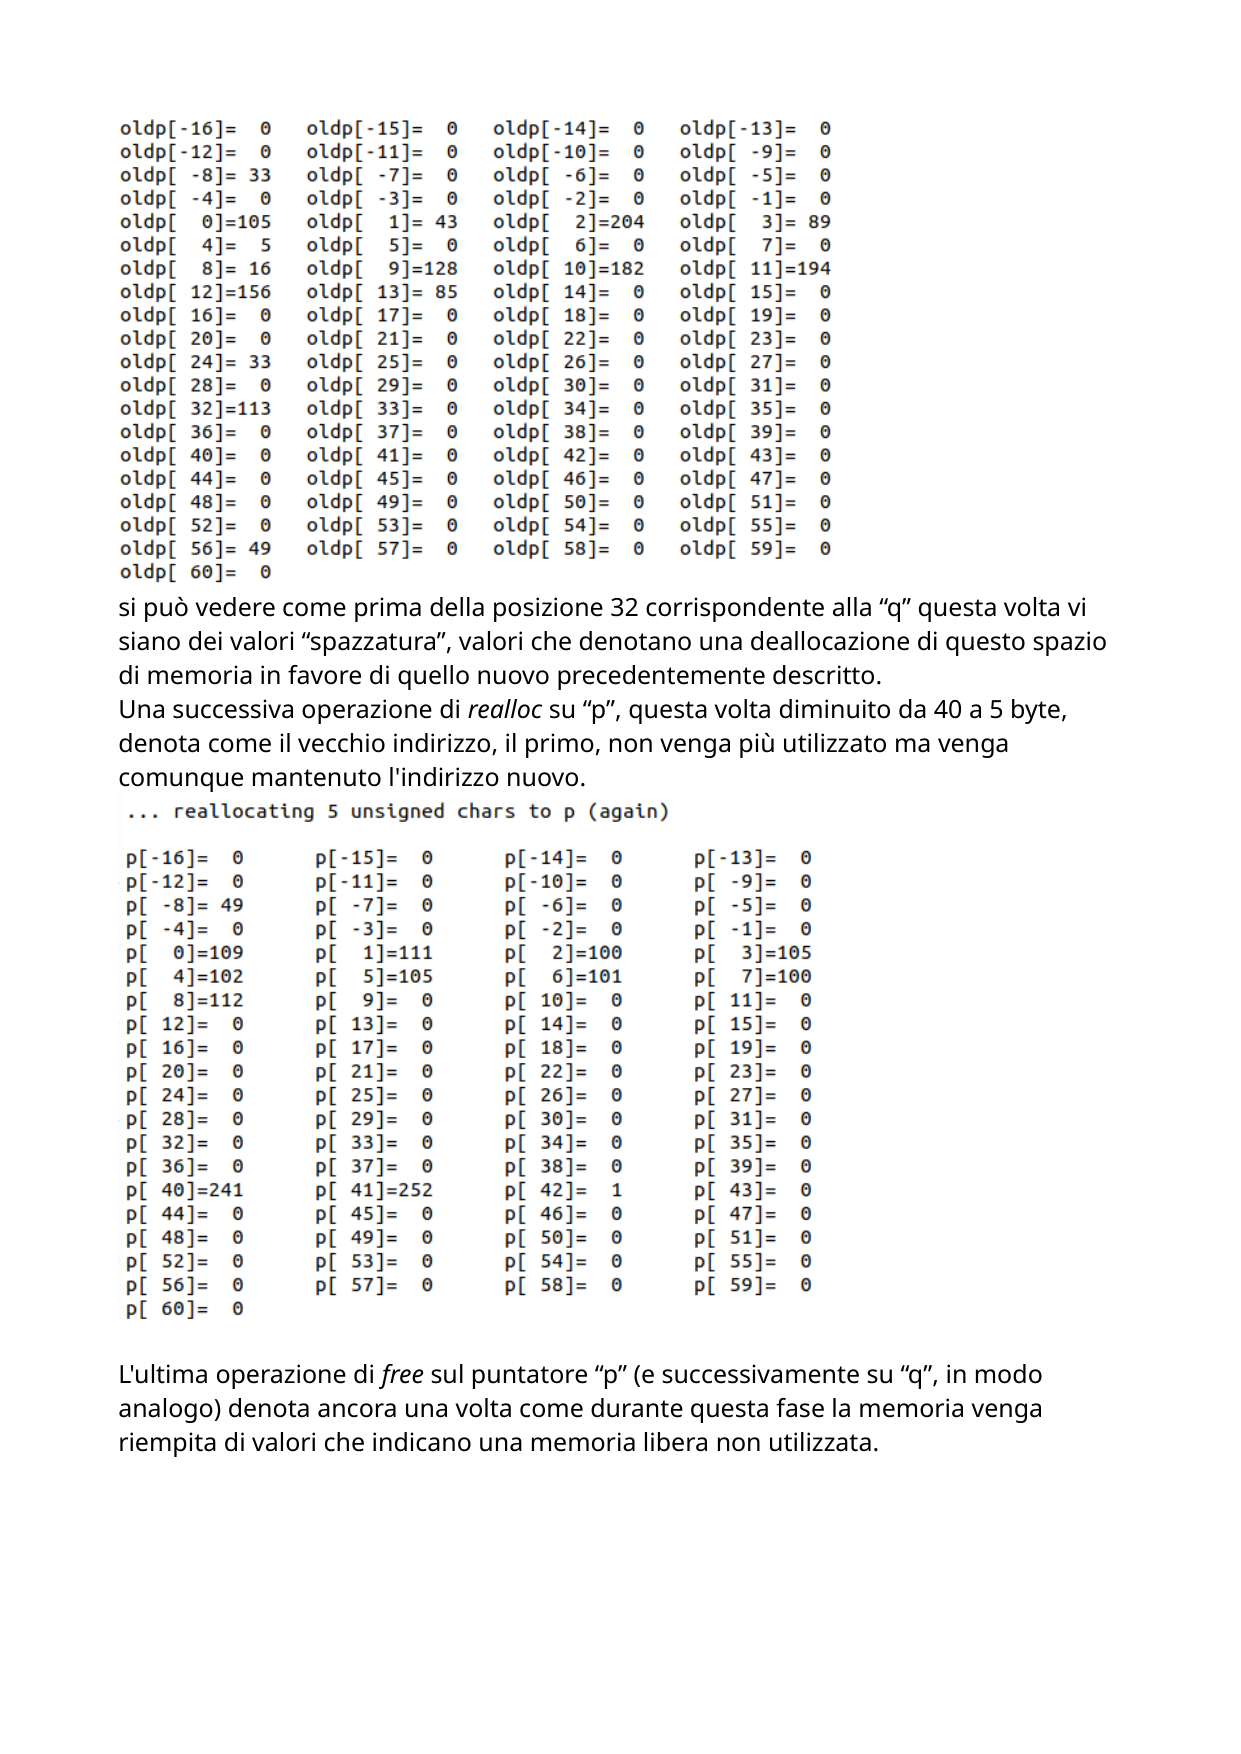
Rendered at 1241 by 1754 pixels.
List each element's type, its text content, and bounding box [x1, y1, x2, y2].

text L'ultima operazione di free sul puntatore “p” (e successivamente su “q”, in modo analogo) denota ancora una volta come durante questa fase la memoria venga riempita di valori che indicano una memoria libera non utilizzata. [118, 1356, 1122, 1458]
text Una successiva operazione di realloc su “p”, questa volta diminuito da 40 a 5 byte, denota come il vecchio indirizzo, il primo, non venga più utilizzato ma venga comunque mantenuto l'indirizzo nuovo. [118, 692, 1122, 794]
text [886, 118, 1122, 589]
picture [118, 118, 886, 590]
text si può vedere come prima della posizione 32 corrispondente alla “q” questa volta vi siano dei valori “spazzatura”, valori che denotano una deallocazione di questo spazio di memoria in favore di quello nuovo precedentemente descritto. [118, 589, 1122, 692]
picture [118, 793, 886, 1323]
